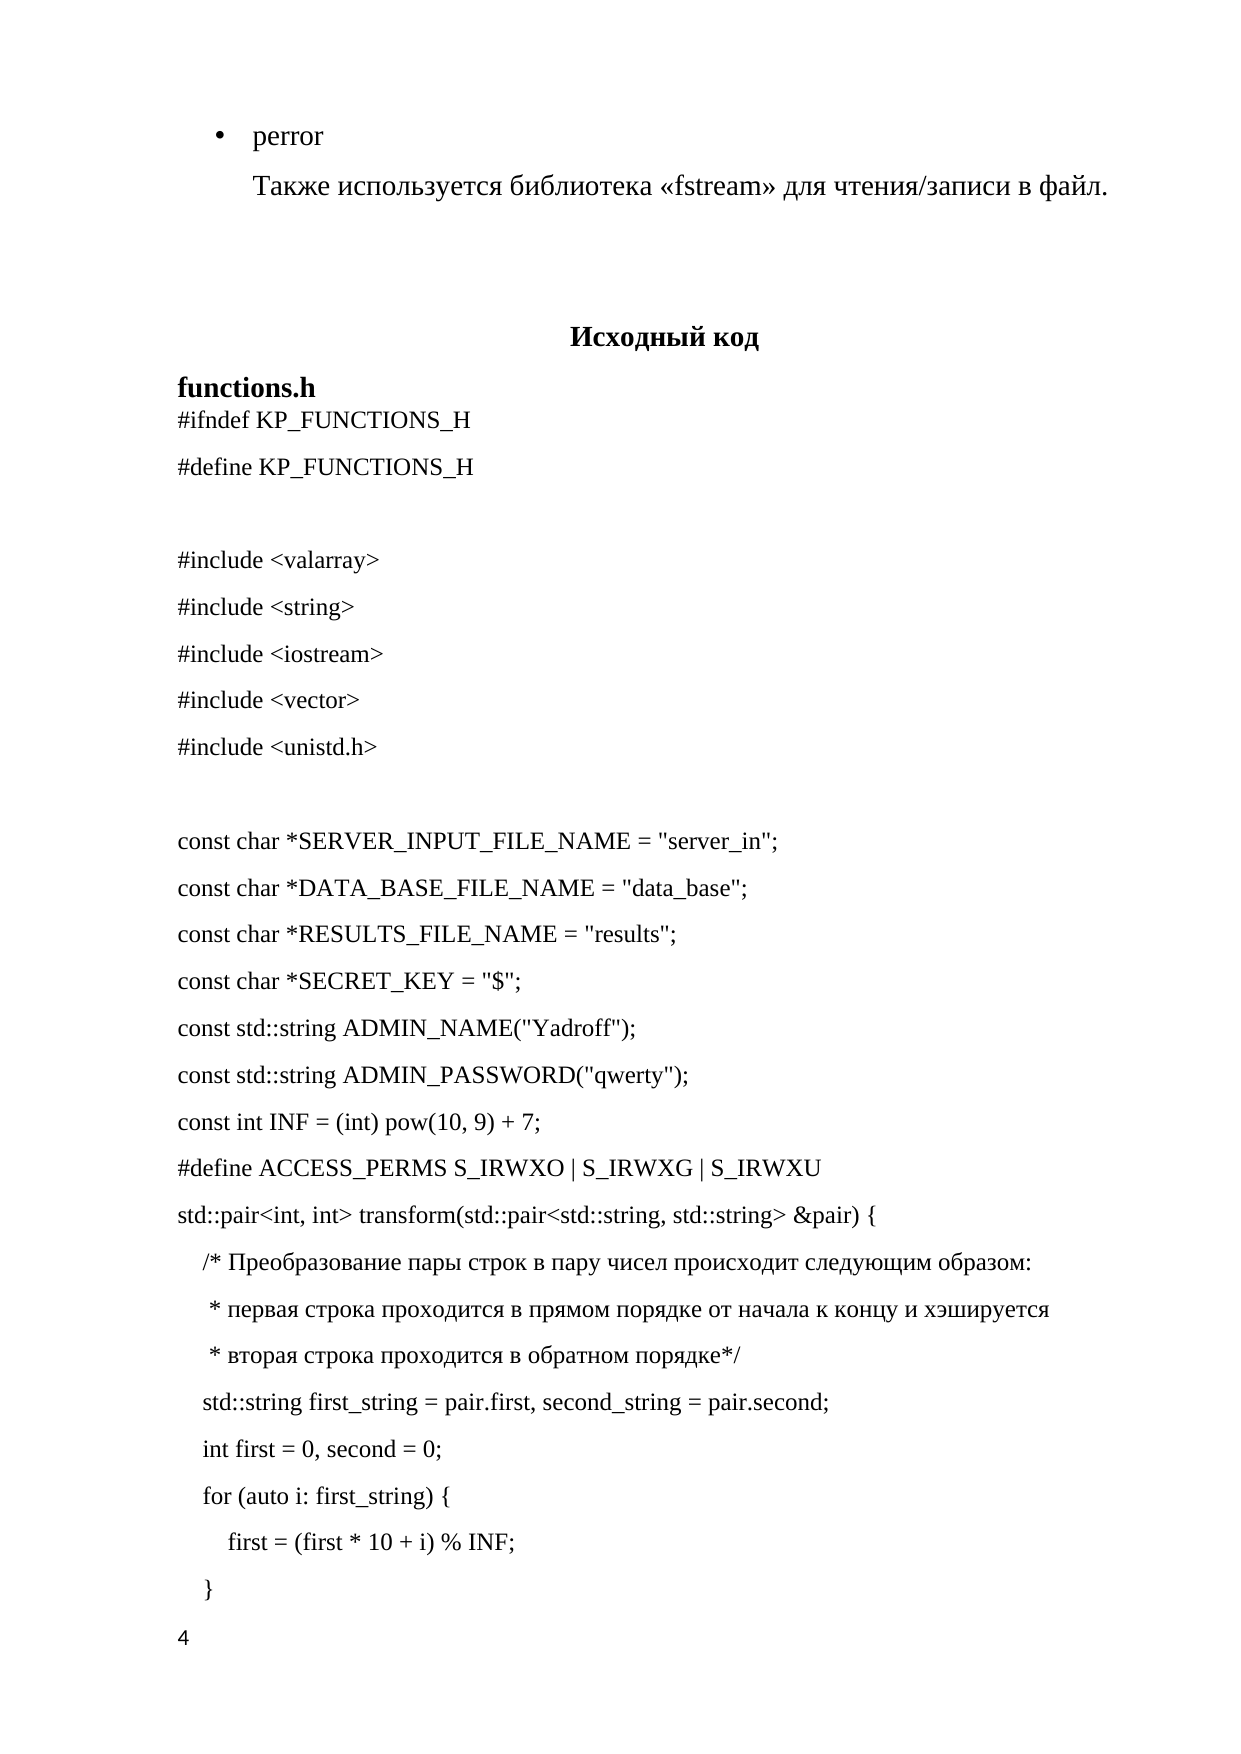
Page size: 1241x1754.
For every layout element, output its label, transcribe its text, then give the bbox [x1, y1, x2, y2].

text int first = 0, second = 0; [177, 1434, 1152, 1463]
text functions.h [177, 370, 1152, 403]
text #include <string> [177, 592, 1152, 621]
text std::string first_string = pair.first, second_string = pair.second; [177, 1387, 1152, 1416]
text std::pair<int, int> transform(std::pair<std::string, std::string> &pair) { [177, 1200, 1152, 1229]
text * вторая строка проходится в обратном порядке*/ [177, 1340, 1152, 1369]
text #define ACCESS_PERMS S_IRWXO | S_IRWXG | S_IRWXU [177, 1153, 1152, 1182]
text #include <iostream> [177, 639, 1152, 668]
text } [177, 1574, 1152, 1603]
text const int INF = (int) pow(10, 9) + 7; [177, 1107, 1152, 1135]
text const char *SERVER_INPUT_FILE_NAME = "server_in"; [177, 826, 1152, 855]
text for (auto i: first_string) { [177, 1481, 1152, 1509]
text * первая строка проходится в прямом порядке от начала к концу и хэшируется [177, 1294, 1152, 1322]
list Также используется библиотека «fstream» для чтения/записи в файл. [215, 168, 1152, 202]
text #include <vector> [177, 686, 1152, 714]
text #ifndef KP_FUNCTIONS_H [177, 405, 1152, 434]
text /* Преобразование пары строк в пару чисел происходит следующим образом: [177, 1247, 1152, 1276]
text #define KP_FUNCTIONS_H [177, 452, 1152, 481]
list perror [215, 118, 1152, 152]
text first = (first * 10 + i) % INF; [177, 1527, 1152, 1556]
text #include <unistd.h> [177, 732, 1152, 761]
text const char *SECRET_KEY = "$"; [177, 966, 1152, 995]
text const char *DATA_BASE_FILE_NAME = "data_base"; [177, 873, 1152, 901]
text const std::string ADMIN_PASSWORD("qwerty"); [177, 1060, 1152, 1088]
text #include <valarray> [177, 545, 1152, 574]
text const char *RESULTS_FILE_NAME = "results"; [177, 919, 1152, 948]
text Исходный код [177, 319, 1152, 353]
text const std::string ADMIN_NAME("Yadroff"); [177, 1013, 1152, 1042]
